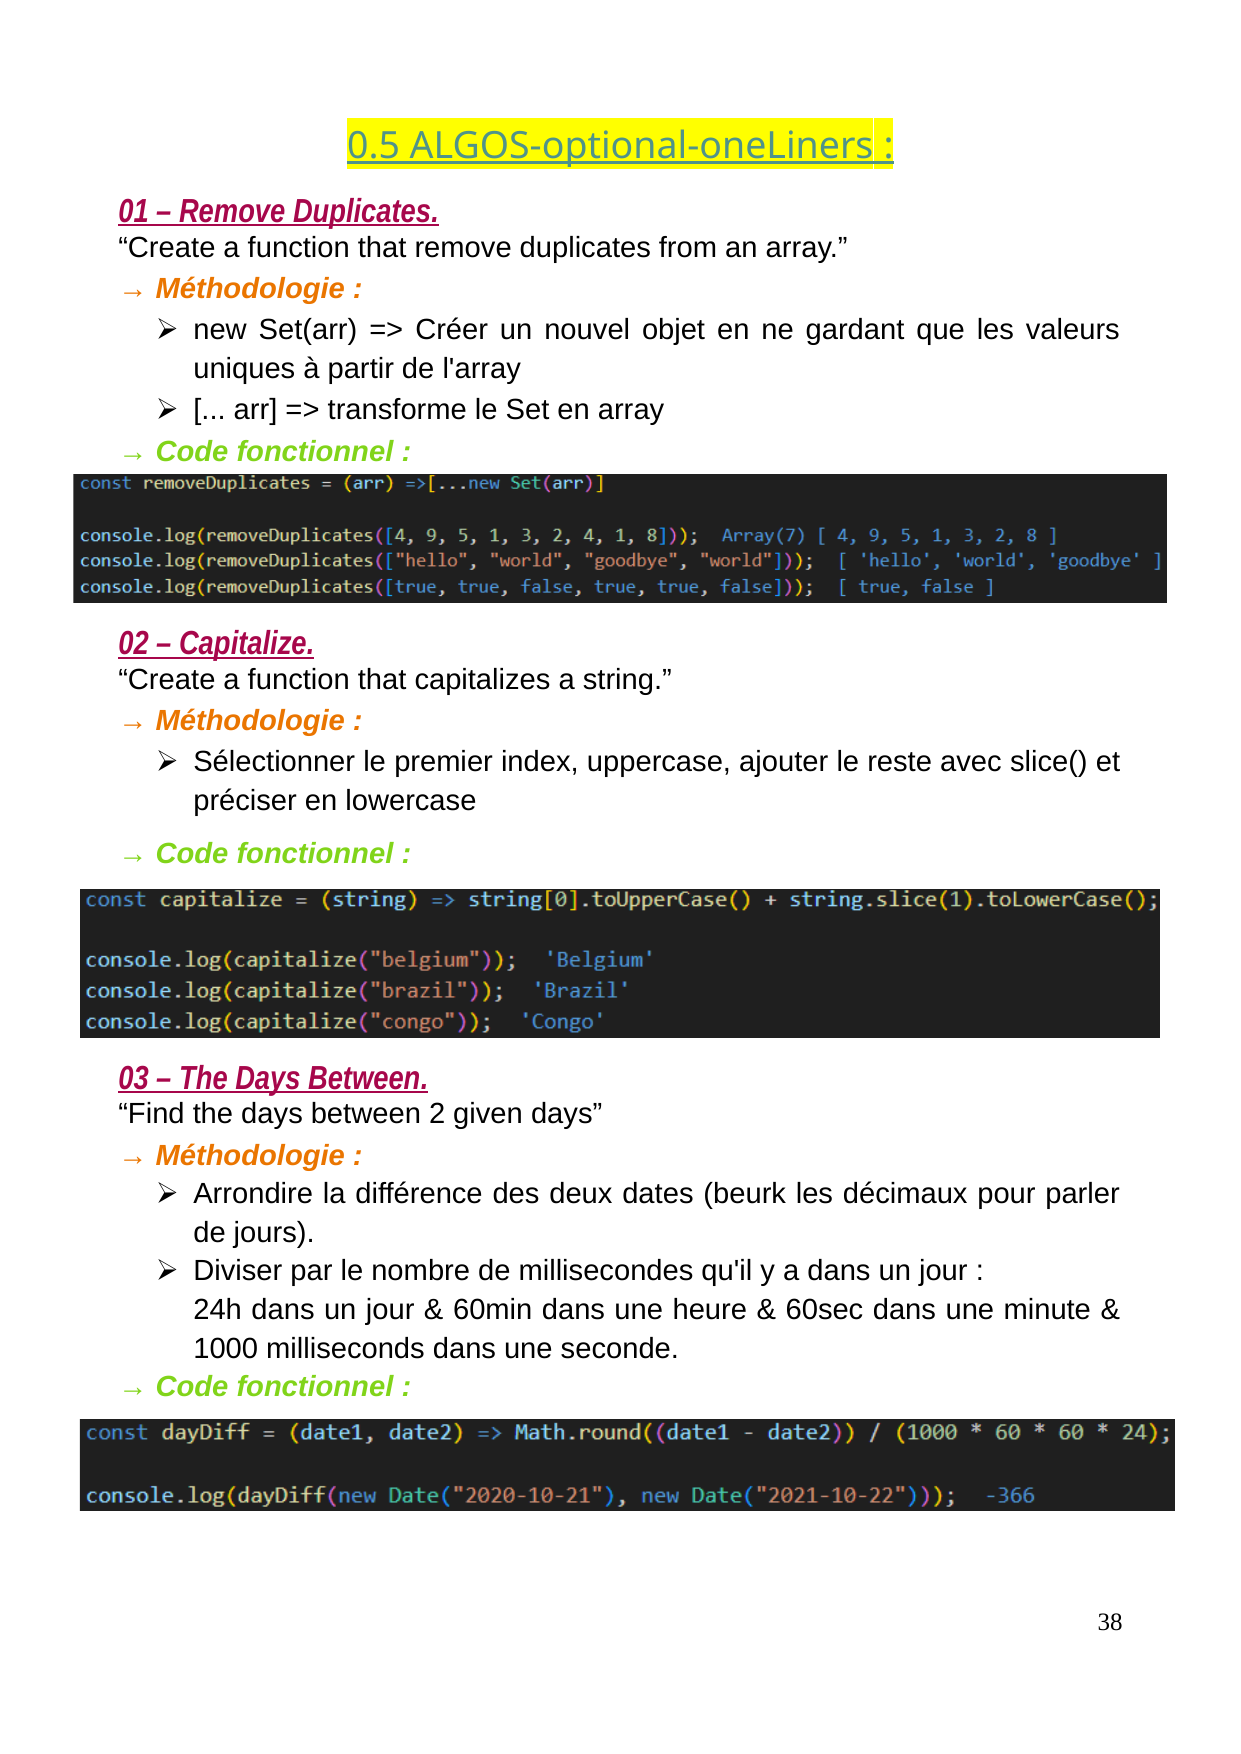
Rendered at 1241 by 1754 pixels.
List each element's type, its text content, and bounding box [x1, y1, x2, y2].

list [... arr] => transforme le Set en array [156, 392, 1122, 426]
text → Code fonctionnel : [118, 1369, 1122, 1403]
text → Code fonctionnel : [118, 836, 1122, 870]
text → Méthodologie : [118, 1138, 1122, 1171]
text “Create a function that capitalizes a string.” [118, 662, 1122, 695]
text → Méthodologie : [118, 271, 1122, 304]
picture [73, 474, 1167, 603]
text “Find the days between 2 given days” [118, 1096, 1122, 1130]
picture [79, 1419, 1175, 1511]
subtitle 03 – The Days Between. [118, 1058, 1122, 1096]
subtitle 02 – Capitalize. [118, 624, 1122, 662]
list Sélectionner le premier index, uppercase, ajouter le reste avec slice() et préciser en lowercase [156, 744, 1122, 817]
list new Set(arr) => Créer un nouvel objet en ne gardant que les valeurs uniques à partir de l'array [156, 312, 1122, 384]
text → Code fonctionnel : [118, 433, 1122, 467]
picture [80, 889, 1160, 1038]
text 0.5 ALGOS-optional-oneLiners : [118, 118, 1122, 169]
list Diviser par le nombre de millisecondes qu'il y a dans un jour : [156, 1253, 1122, 1287]
list Arrondire la différence des deux dates (beurk les décimaux pour parler de jours). [156, 1176, 1122, 1248]
text “Create a function that remove duplicates from an array.” [118, 229, 1122, 263]
text → Méthodologie : [118, 703, 1122, 737]
list 24h dans un jour & 60min dans une heure & 60sec dans une minute & 1000 milliseconds dans une seconde. [156, 1292, 1122, 1364]
subtitle 01 – Remove Duplicates. [118, 191, 1122, 229]
